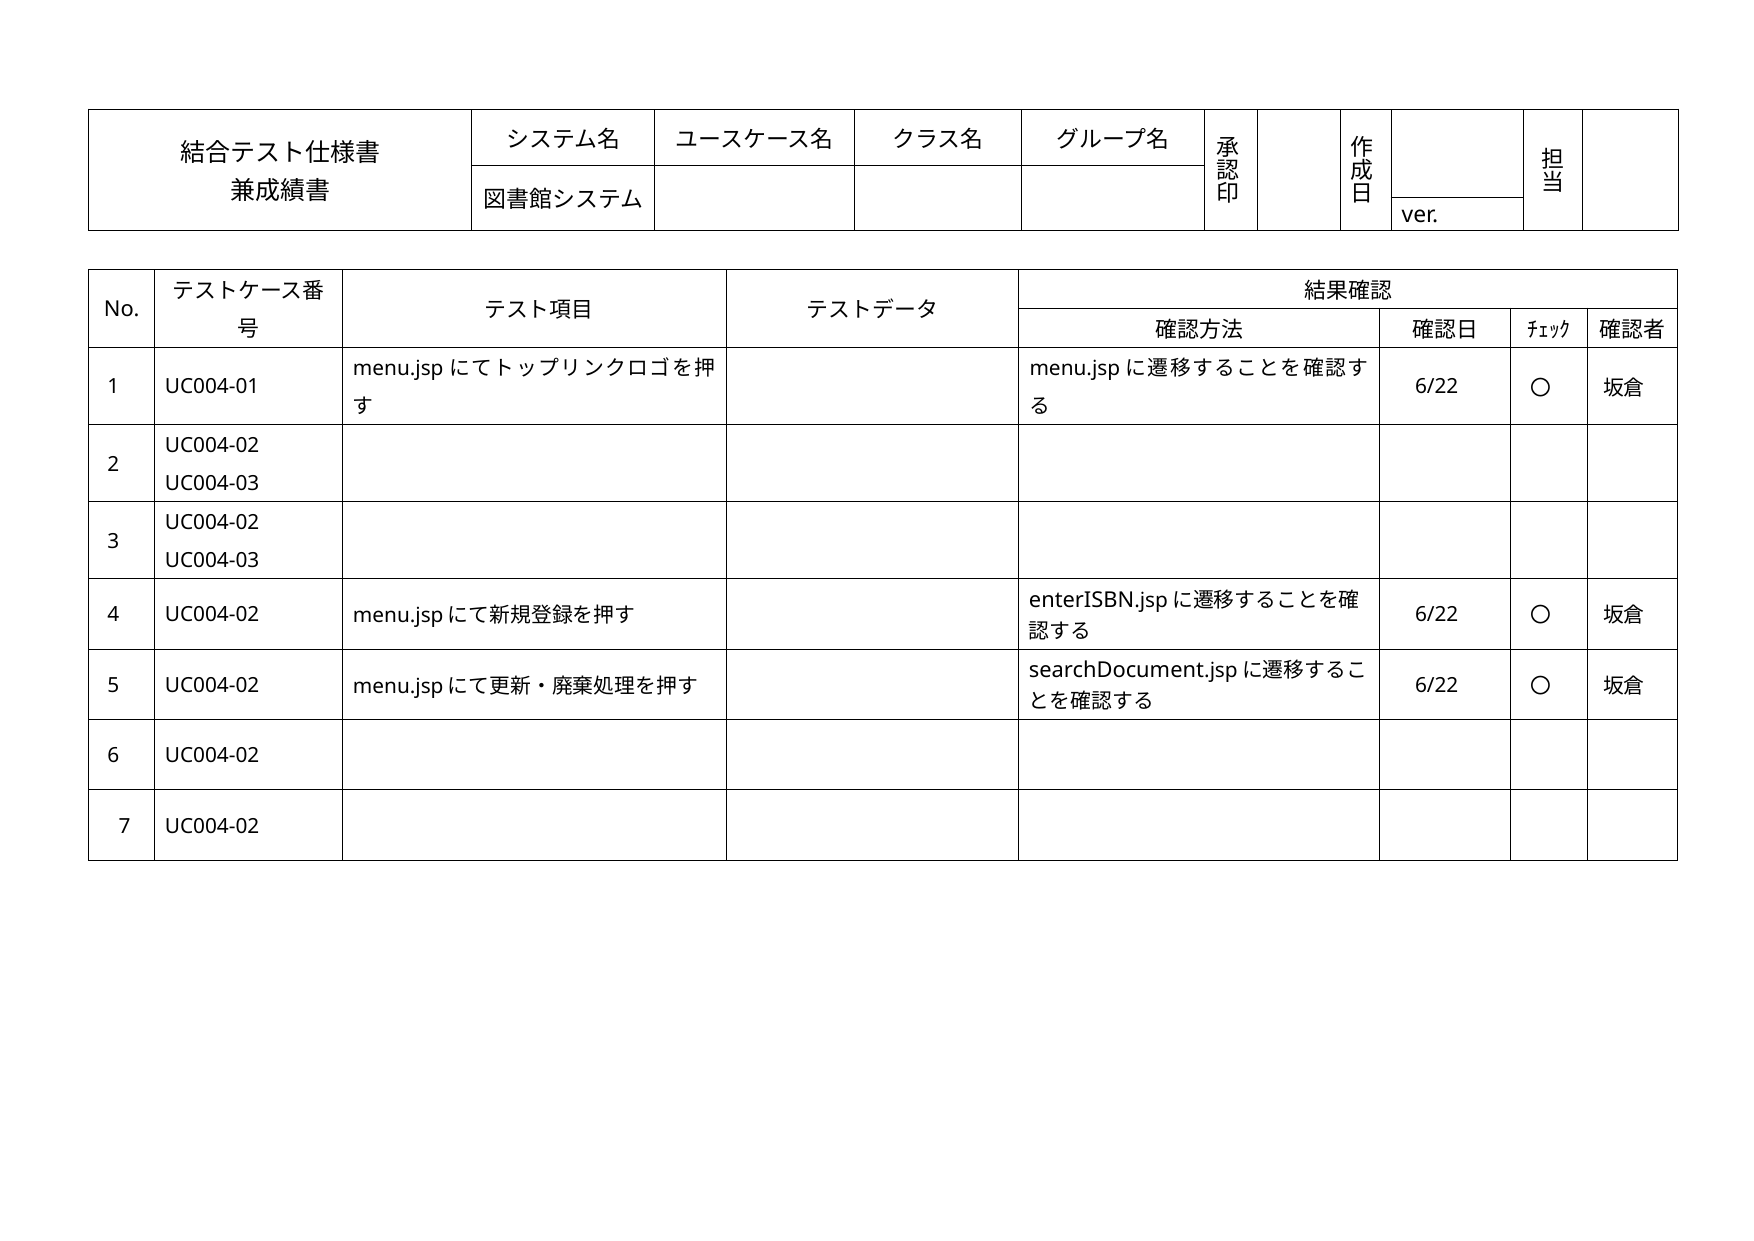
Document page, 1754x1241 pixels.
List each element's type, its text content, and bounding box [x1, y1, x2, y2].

table_cell 6 [89, 720, 154, 789]
table_cell 確認者 [1588, 309, 1677, 347]
table_cell [727, 348, 1018, 424]
table_header システム名 [472, 110, 654, 165]
table_cell ﾁｪｯｸ [1511, 309, 1587, 347]
table_cell 7 [89, 790, 154, 860]
table_header 結合テスト仕様書 兼成績書 [89, 110, 471, 229]
table_cell UC004-02 [155, 720, 342, 789]
table_cell [727, 502, 1018, 578]
table_cell 坂倉 [1588, 348, 1677, 424]
table_cell [1019, 720, 1379, 789]
table_cell 4 [89, 579, 154, 648]
table_cell [727, 720, 1018, 789]
table_header 承認印 [1205, 110, 1257, 229]
table_cell UC004-02 [155, 579, 342, 648]
table_cell ver. [1392, 198, 1523, 229]
table_cell searchDocument.jspに遷移することを確認する [1019, 650, 1379, 719]
table_cell [1588, 790, 1677, 860]
table_cell 坂倉 [1588, 650, 1677, 719]
table_cell enterISBN.jspに遷移することを確認する [1019, 579, 1379, 648]
table_cell menu.jspに遷移することを確認する [1019, 348, 1379, 424]
table_cell [1588, 502, 1677, 578]
table_header 担当 [1524, 110, 1582, 229]
table_cell [1380, 502, 1510, 578]
table_header [1258, 110, 1340, 229]
table_cell 3 [89, 502, 154, 578]
table_cell [1588, 425, 1677, 501]
table_cell UC004-01 [155, 348, 342, 424]
table_cell UC004-02 UC004-03 [155, 502, 342, 578]
table_cell [1511, 502, 1587, 578]
table_header [1392, 110, 1523, 197]
table_cell [1588, 720, 1677, 789]
table_cell menu.jspにてトップリンクロゴを押す [343, 348, 726, 424]
table_header テスト項目 [343, 270, 726, 347]
table_cell [343, 790, 726, 860]
table_header クラス名 [855, 110, 1021, 165]
table_cell [1380, 790, 1510, 860]
table_cell 〇 [1511, 348, 1587, 424]
table_cell 2 [89, 425, 154, 501]
table_cell 確認日 [1380, 309, 1510, 347]
table_cell 〇 [1511, 579, 1587, 648]
table_header ユースケース名 [655, 110, 854, 165]
table_cell [727, 790, 1018, 860]
table_cell [1019, 790, 1379, 860]
table_cell [655, 166, 854, 229]
table_cell [855, 166, 1021, 229]
table_cell [1019, 502, 1379, 578]
table_cell [343, 425, 726, 501]
table_cell [1380, 720, 1510, 789]
table_cell [1511, 720, 1587, 789]
table_cell menu.jspにて新規登録を押す [343, 579, 726, 648]
table_cell [1511, 425, 1587, 501]
table_cell 確認方法 [1019, 309, 1379, 347]
table_cell 6/22 [1380, 579, 1510, 648]
table_cell [727, 579, 1018, 648]
table_cell 6/22 [1380, 348, 1510, 424]
table_cell 〇 [1511, 650, 1587, 719]
table_cell menu.jspにて更新・廃棄処理を押す [343, 650, 726, 719]
table_cell 1 [89, 348, 154, 424]
table_cell [727, 425, 1018, 501]
table_header 結果確認 [1019, 270, 1677, 308]
table_cell UC004-02 UC004-03 [155, 425, 342, 501]
table_cell UC004-02 [155, 650, 342, 719]
table_header グループ名 [1022, 110, 1204, 165]
table_cell [343, 720, 726, 789]
table_cell [1022, 166, 1204, 229]
table_cell 5 [89, 650, 154, 719]
table_cell 図書館システム [472, 166, 654, 229]
table_header 作成日 [1341, 110, 1391, 229]
table_cell [343, 502, 726, 578]
table_header テストデータ [727, 270, 1018, 347]
table_cell 坂倉 [1588, 579, 1677, 648]
table_cell [727, 650, 1018, 719]
table_cell [1511, 790, 1587, 860]
table_header テストケース番号 [155, 270, 342, 347]
table_cell UC004-02 [155, 790, 342, 860]
table_cell [1019, 425, 1379, 501]
table_header No. [89, 270, 154, 347]
table_cell [1380, 425, 1510, 501]
table_cell 6/22 [1380, 650, 1510, 719]
table_header [1583, 110, 1678, 229]
